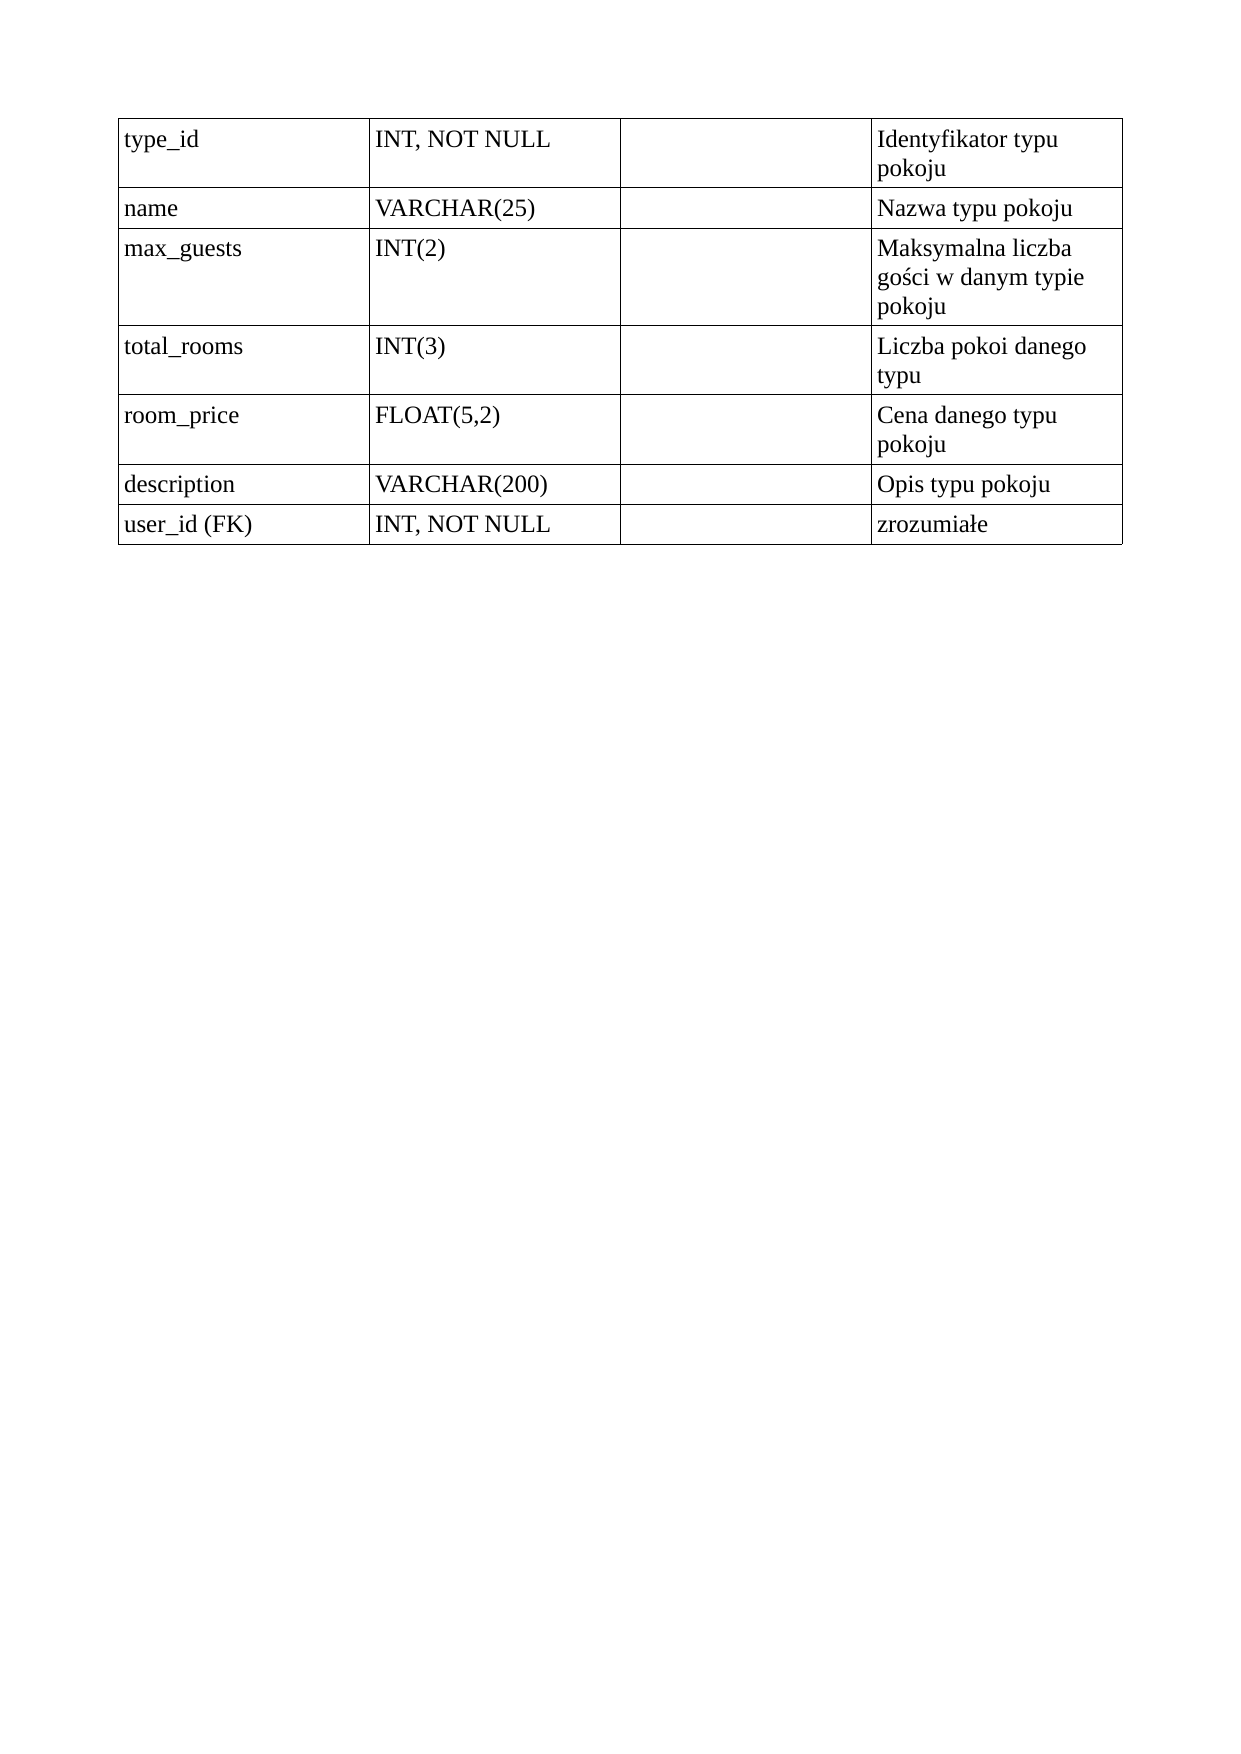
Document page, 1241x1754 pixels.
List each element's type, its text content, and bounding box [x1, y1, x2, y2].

table_cell Identyfikator typu pokoju [872, 119, 1122, 187]
table_cell [621, 229, 871, 325]
table_cell FLOAT(5,2) [370, 395, 620, 463]
table_cell [621, 465, 871, 504]
table_cell total_rooms [119, 326, 369, 394]
table_cell [621, 395, 871, 463]
table_cell VARCHAR(200) [370, 465, 620, 504]
table_cell room_price [119, 395, 369, 463]
table_cell type_id [119, 119, 369, 187]
table_cell INT(2) [370, 229, 620, 325]
table_cell name [119, 188, 369, 227]
table_cell INT(3) [370, 326, 620, 394]
table_cell [621, 505, 871, 544]
table_cell max_guests [119, 229, 369, 325]
table_cell [621, 119, 871, 187]
table_cell INT, NOT NULL [370, 505, 620, 544]
table_cell [621, 326, 871, 394]
table_cell description [119, 465, 369, 504]
table_cell INT, NOT NULL [370, 119, 620, 187]
table_cell Cena danego typu pokoju [872, 395, 1122, 463]
table_cell [621, 188, 871, 227]
table_cell Liczba pokoi danego typu [872, 326, 1122, 394]
table_cell VARCHAR(25) [370, 188, 620, 227]
table_cell Maksymalna liczba gości w danym typie pokoju [872, 229, 1122, 325]
table_cell Opis typu pokoju [872, 465, 1122, 504]
table_cell Nazwa typu pokoju [872, 188, 1122, 227]
table_cell user_id (FK) [119, 505, 369, 544]
table_cell zrozumiałe [872, 505, 1122, 544]
